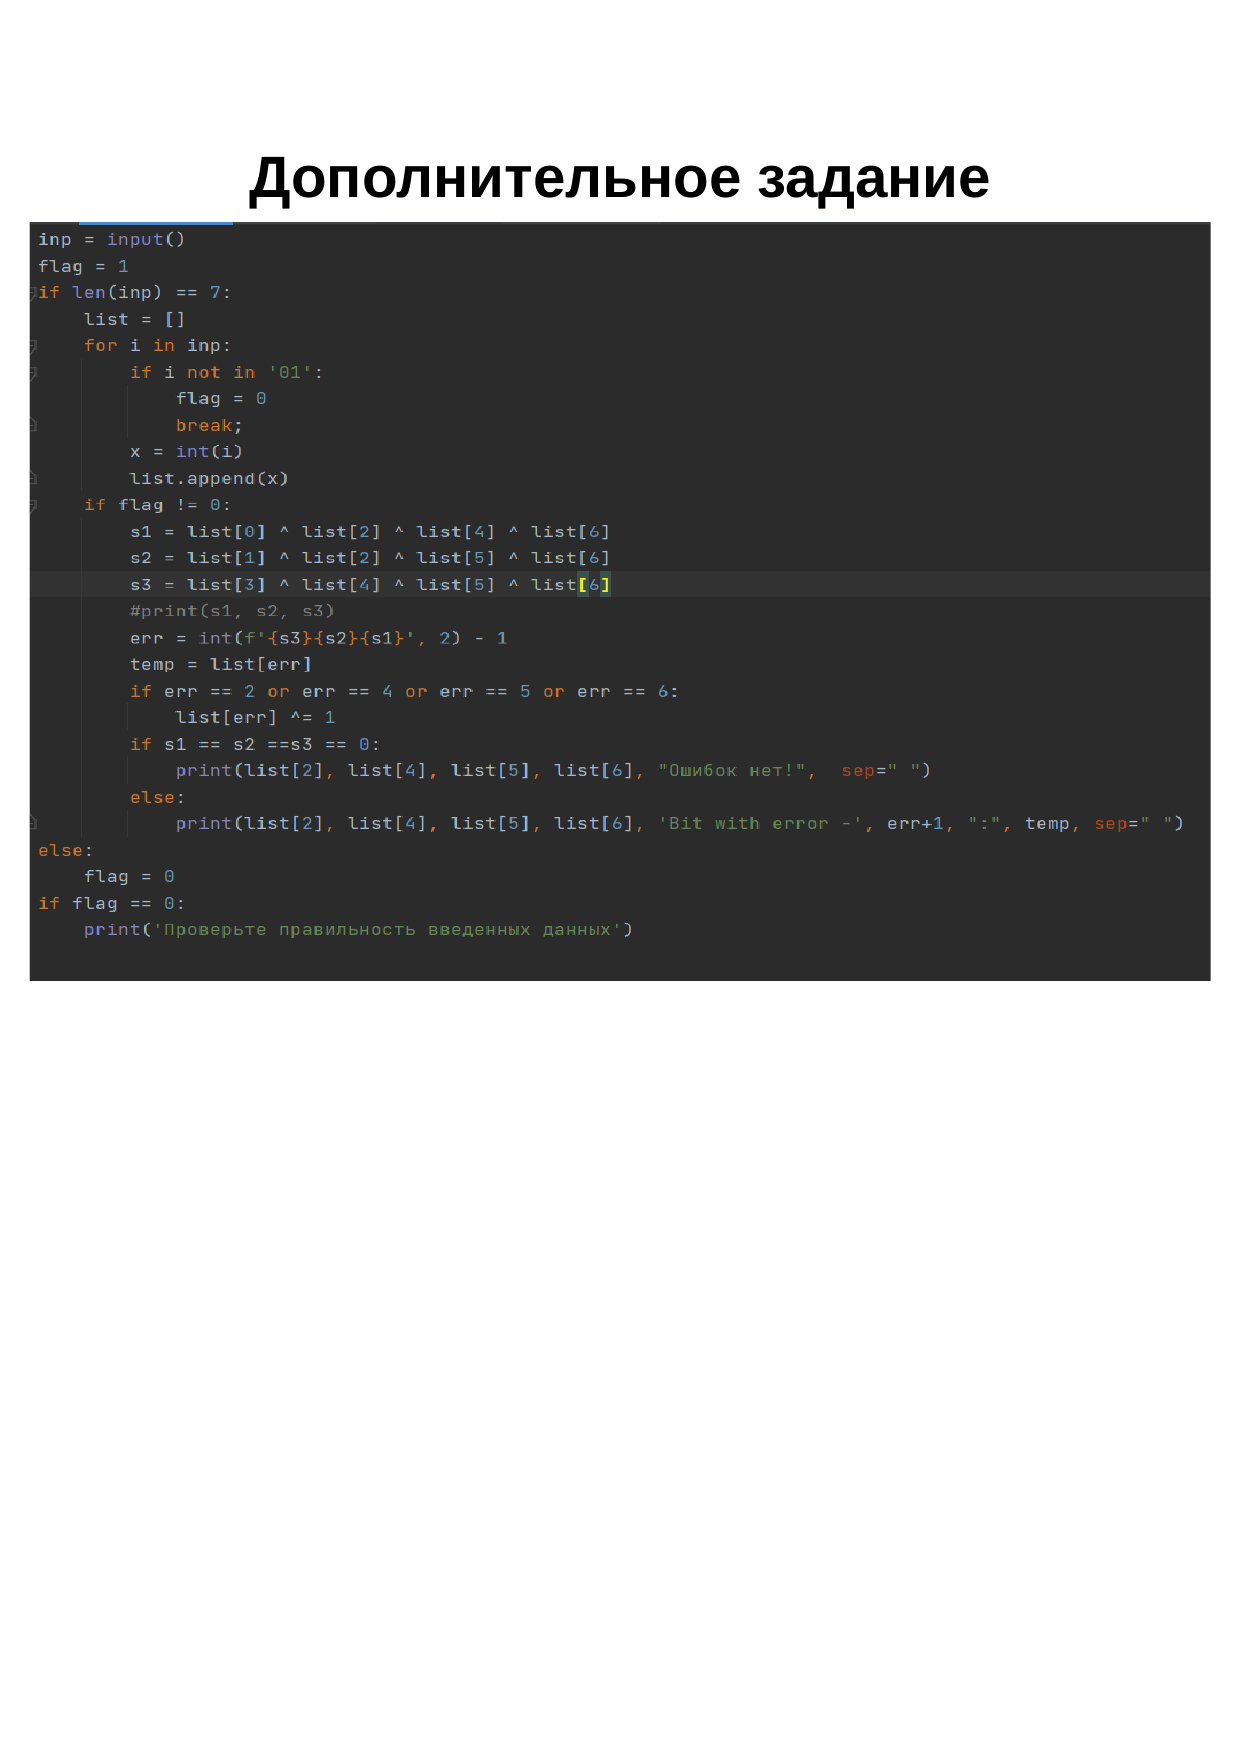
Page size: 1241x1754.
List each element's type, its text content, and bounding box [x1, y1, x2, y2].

title Дополнительное задание [118, 143, 1122, 210]
picture [29, 222, 1211, 981]
